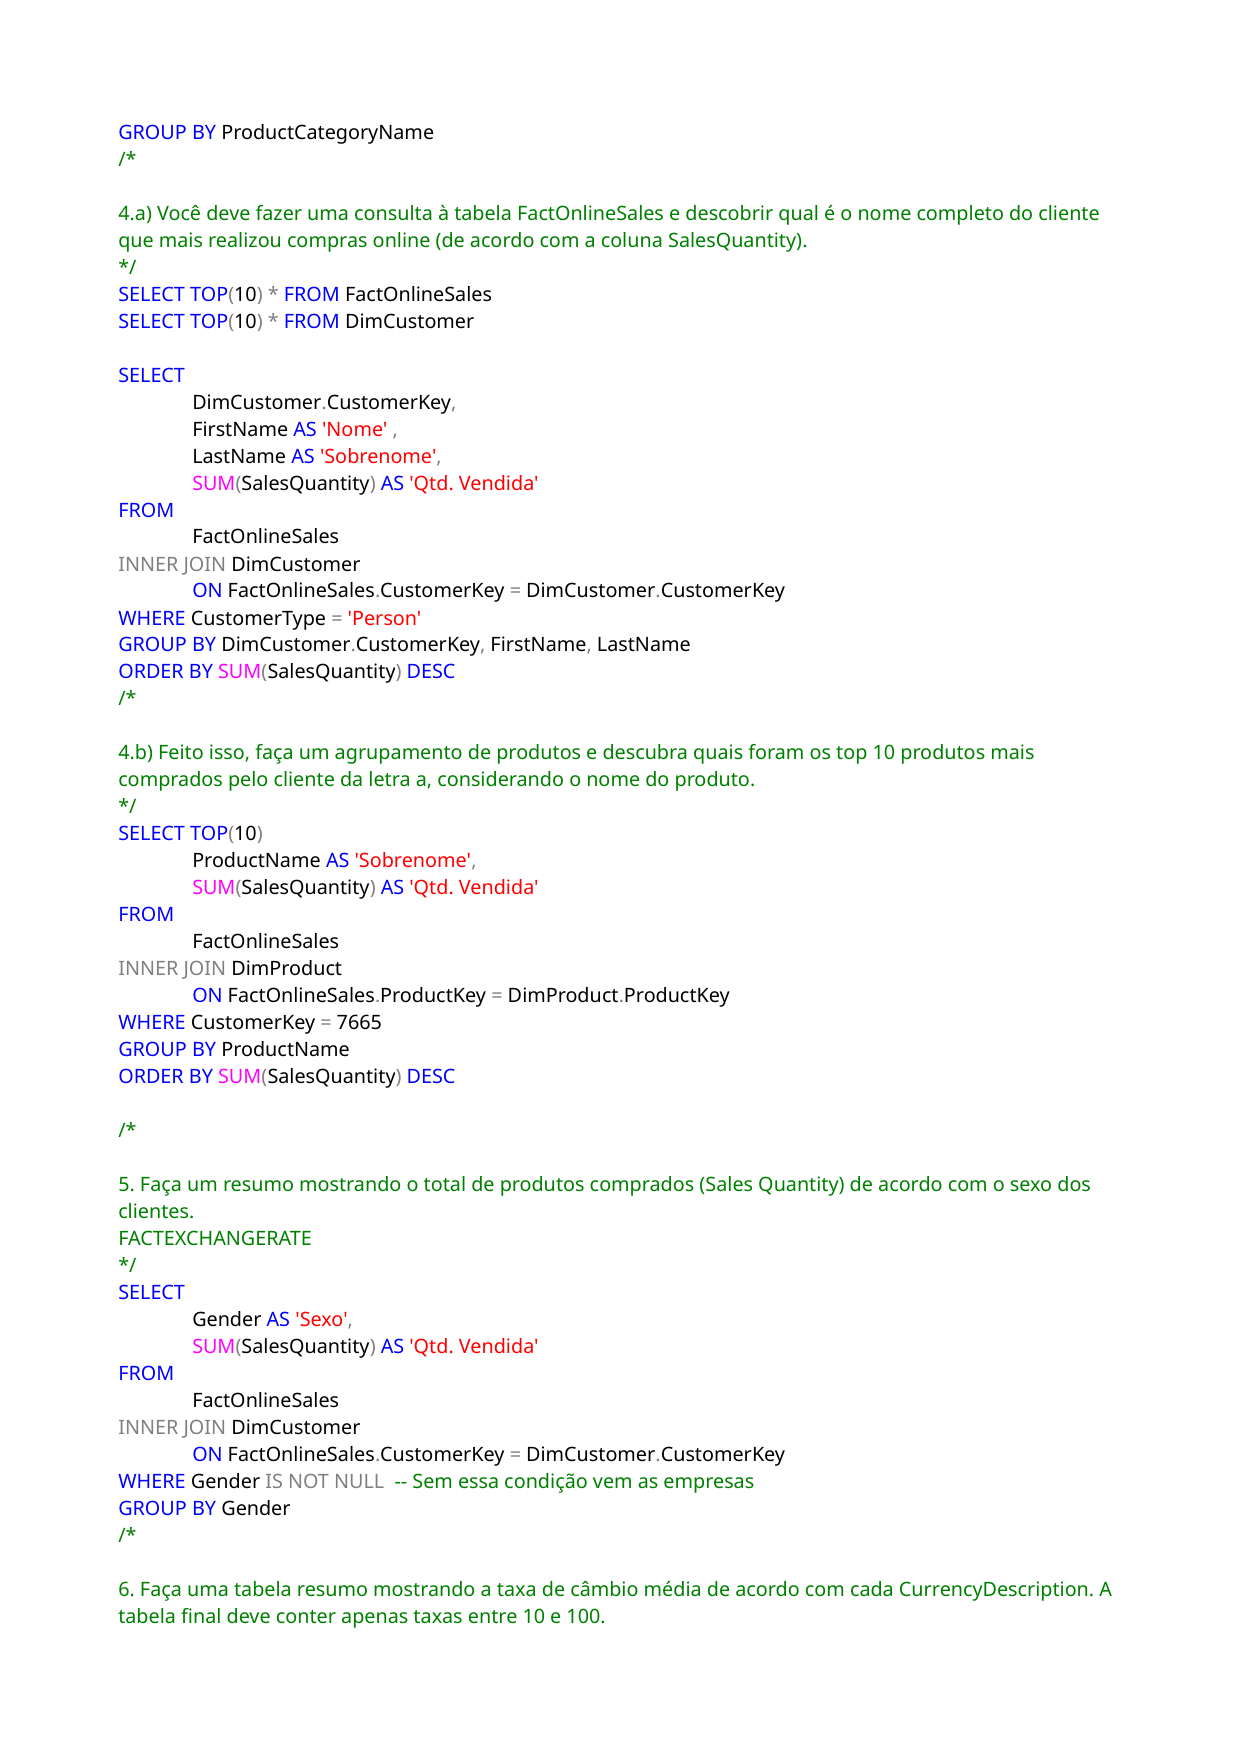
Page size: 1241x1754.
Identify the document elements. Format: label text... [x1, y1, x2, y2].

text WHERE CustomerType = 'Person' [118, 604, 1122, 631]
text */ [118, 793, 1122, 819]
text SELECT [118, 1278, 1122, 1305]
text ProductName AS 'Sobrenome', [118, 847, 1122, 873]
text FROM [118, 901, 1122, 927]
text ON FactOnlineSales.CustomerKey = DimCustomer.CustomerKey [118, 1440, 1122, 1467]
text 4.b) Feito isso, faça um agrupamento de produtos e descubra quais foram os top 10 produtos mais comprados pelo cliente da letra a, considerando o nome do produto. [118, 739, 1122, 793]
text GROUP BY ProductCategoryName [118, 118, 1122, 145]
text FROM [118, 496, 1122, 523]
text SUM(SalesQuantity) AS 'Qtd. Vendida' [118, 1332, 1122, 1359]
text GROUP BY Gender [118, 1494, 1122, 1521]
text FACTEXCHANGERATE [118, 1224, 1122, 1251]
text FirstName AS 'Nome' , [118, 415, 1122, 442]
text /* [118, 685, 1122, 712]
text INNER JOIN DimProduct [118, 954, 1122, 981]
text WHERE Gender IS NOT NULL -- Sem essa condição vem as empresas [118, 1467, 1122, 1494]
text FactOnlineSales [118, 1386, 1122, 1413]
text */ [118, 1251, 1122, 1278]
text SUM(SalesQuantity) AS 'Qtd. Vendida' [118, 469, 1122, 496]
text SELECT TOP(10) [118, 819, 1122, 847]
text WHERE CustomerKey = 7665 [118, 1008, 1122, 1035]
text GROUP BY DimCustomer.CustomerKey, FirstName, LastName [118, 631, 1122, 658]
text INNER JOIN DimCustomer [118, 550, 1122, 577]
text INNER JOIN DimCustomer [118, 1413, 1122, 1440]
text /* [118, 1521, 1122, 1548]
text SUM(SalesQuantity) AS 'Qtd. Vendida' [118, 873, 1122, 901]
text SELECT [118, 361, 1122, 388]
text ORDER BY SUM(SalesQuantity) DESC [118, 1062, 1122, 1089]
text SELECT TOP(10) * FROM FactOnlineSales [118, 280, 1122, 307]
text /* [118, 145, 1122, 172]
text 6. Faça uma tabela resumo mostrando a taxa de câmbio média de acordo com cada CurrencyDescription. A tabela final deve conter apenas taxas entre 10 e 100. [118, 1575, 1122, 1629]
text SELECT TOP(10) * FROM DimCustomer [118, 307, 1122, 334]
text GROUP BY ProductName [118, 1035, 1122, 1062]
text FactOnlineSales [118, 523, 1122, 550]
text LastName AS 'Sobrenome', [118, 442, 1122, 469]
text */ [118, 253, 1122, 280]
text FROM [118, 1359, 1122, 1386]
text FactOnlineSales [118, 927, 1122, 954]
text Gender AS 'Sexo', [118, 1305, 1122, 1332]
text ORDER BY SUM(SalesQuantity) DESC [118, 658, 1122, 685]
text DimCustomer.CustomerKey, [118, 388, 1122, 415]
text 5. Faça um resumo mostrando o total de produtos comprados (Sales Quantity) de acordo com o sexo dos clientes. [118, 1170, 1122, 1224]
text 4.a) Você deve fazer uma consulta à tabela FactOnlineSales e descobrir qual é o nome completo do cliente que mais realizou compras online (de acordo com a coluna SalesQuantity). [118, 199, 1122, 253]
text /* [118, 1116, 1122, 1143]
text ON FactOnlineSales.CustomerKey = DimCustomer.CustomerKey [118, 577, 1122, 604]
text ON FactOnlineSales.ProductKey = DimProduct.ProductKey [118, 981, 1122, 1008]
